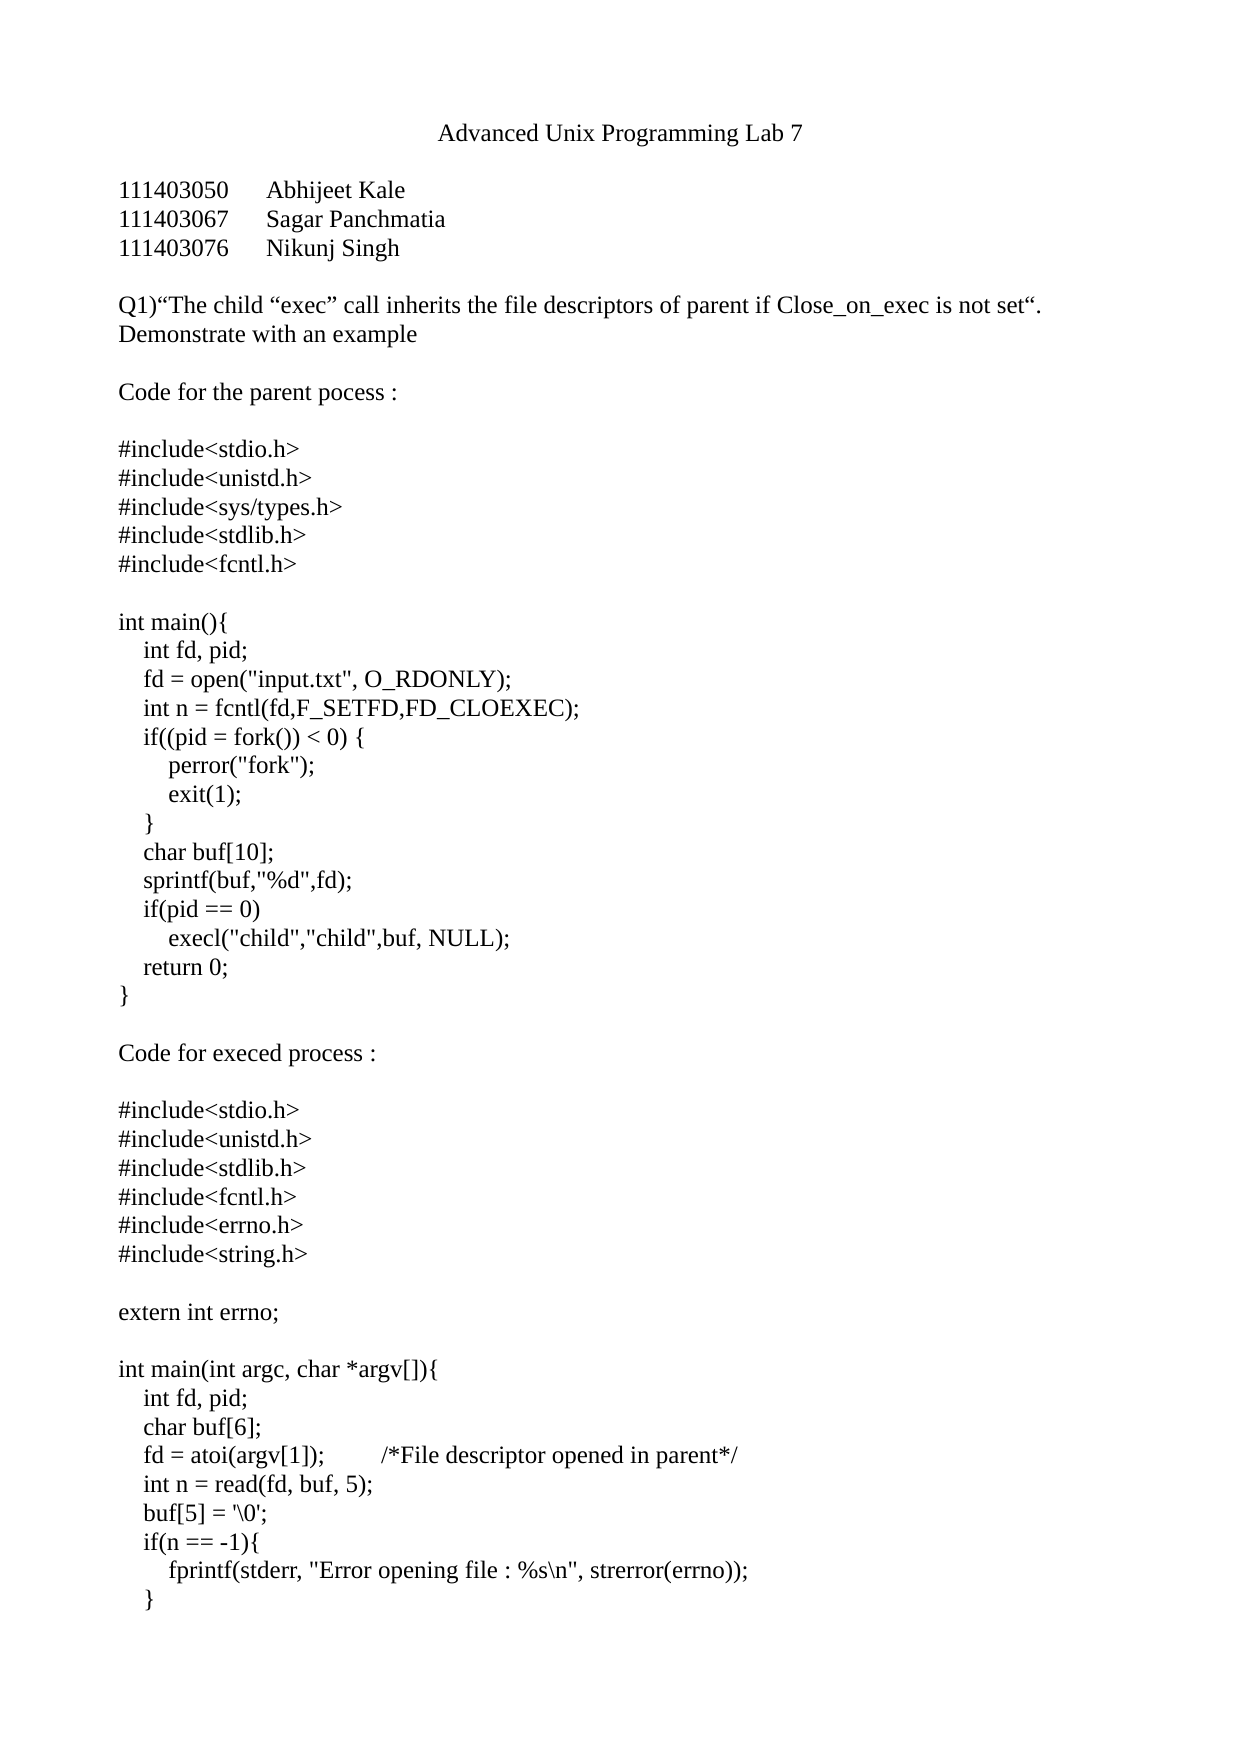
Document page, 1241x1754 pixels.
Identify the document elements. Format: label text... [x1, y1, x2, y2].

text } [118, 981, 1122, 1009]
text } [118, 808, 1122, 837]
text extern int errno; [118, 1297, 1122, 1326]
text 111403076 Nikunj Singh [118, 233, 1122, 262]
text Q1)“The child “exec” call inherits the file descriptors of parent if Close_on_exec is not set“. Demonstrate with an example [118, 291, 1122, 348]
text #include<stdio.h> [118, 1096, 1122, 1124]
text #include<fcntl.h> [118, 549, 1122, 578]
text #include<fcntl.h> [118, 1182, 1122, 1211]
text exit(1); [118, 779, 1122, 808]
text int fd, pid; [118, 1383, 1122, 1412]
text perror("fork"); [118, 751, 1122, 779]
text #include<stdio.h> [118, 434, 1122, 463]
text if(pid == 0) [118, 894, 1122, 923]
text if(n == -1){ [118, 1527, 1122, 1556]
text buf[5] = '\0'; [118, 1498, 1122, 1527]
text Code for execed process : [118, 1038, 1122, 1067]
text Code for the parent pocess : [118, 377, 1122, 406]
text if((pid = fork()) < 0) { [118, 722, 1122, 751]
text #include<stdlib.h> [118, 1153, 1122, 1182]
text #include<unistd.h> [118, 463, 1122, 492]
text 111403067 Sagar Panchmatia [118, 204, 1122, 233]
text #include<string.h> [118, 1239, 1122, 1268]
text #include<sys/types.h> [118, 492, 1122, 521]
text execl("child","child",buf, NULL); [118, 923, 1122, 952]
text fprintf(stderr, "Error opening file : %s\n", strerror(errno)); [118, 1556, 1122, 1584]
text #include<errno.h> [118, 1211, 1122, 1239]
text Advanced Unix Programming Lab 7 [118, 118, 1122, 147]
text int n = read(fd, buf, 5); [118, 1469, 1122, 1498]
text } [118, 1584, 1122, 1613]
text return 0; [118, 952, 1122, 981]
text char buf[6]; [118, 1412, 1122, 1441]
text #include<unistd.h> [118, 1124, 1122, 1153]
text int fd, pid; [118, 636, 1122, 664]
text #include<stdlib.h> [118, 521, 1122, 549]
text fd = atoi(argv[1]); /*File descriptor opened in parent*/ [118, 1441, 1122, 1469]
text int main(){ [118, 607, 1122, 636]
text int n = fcntl(fd,F_SETFD,FD_CLOEXEC); [118, 693, 1122, 722]
text char buf[10]; [118, 837, 1122, 866]
text int main(int argc, char *argv[]){ [118, 1354, 1122, 1383]
text 111403050 Abhijeet Kale [118, 176, 1122, 204]
text sprintf(buf,"%d",fd); [118, 866, 1122, 894]
text fd = open("input.txt", O_RDONLY); [118, 664, 1122, 693]
